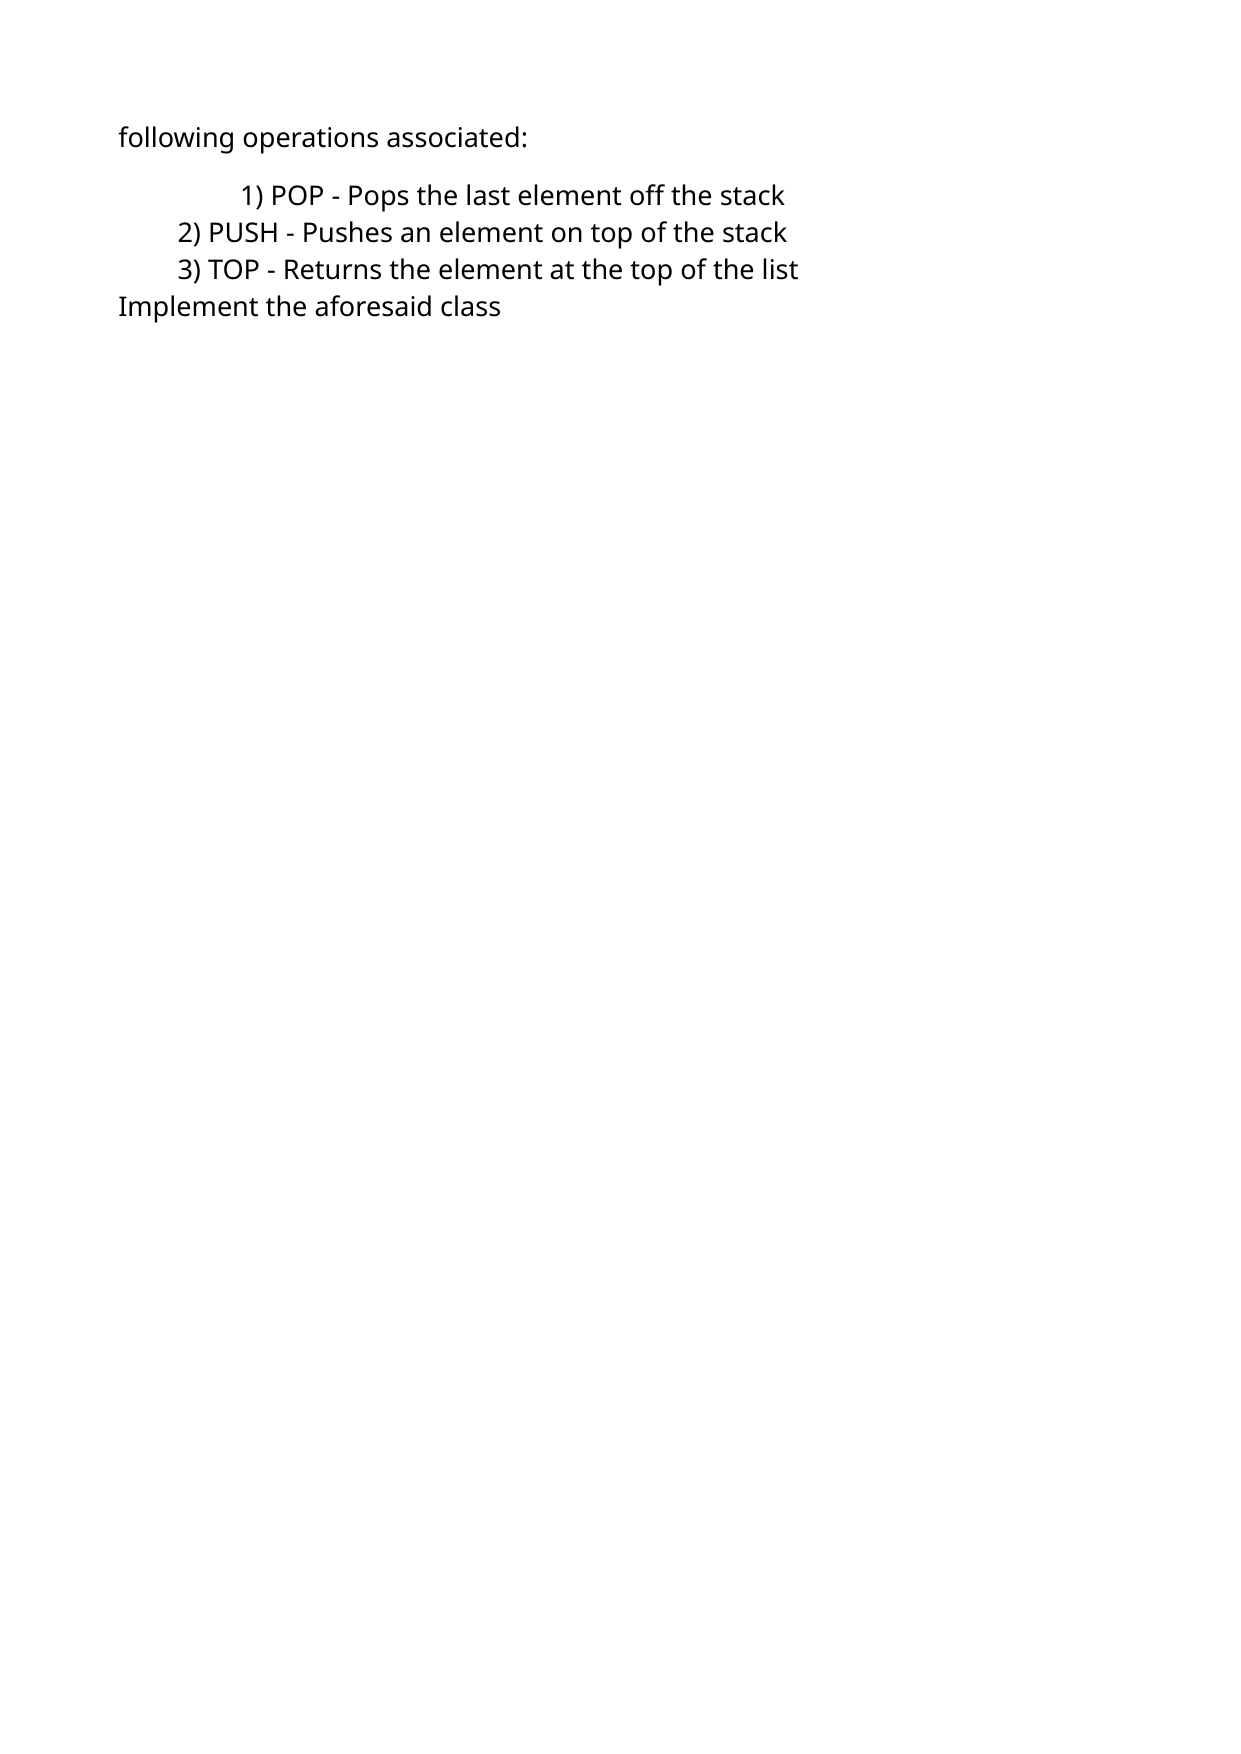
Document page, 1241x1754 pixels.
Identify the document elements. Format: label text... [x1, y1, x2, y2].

text 3) TOP - Returns the element at the top of the list [177, 251, 1063, 287]
text 1) POP - Pops the last element off the stack [240, 177, 1063, 214]
text Implement the aforesaid class [118, 287, 1122, 324]
text following operations associated: [118, 118, 1122, 155]
text 2) PUSH - Pushes an element on top of the stack [177, 214, 1063, 251]
